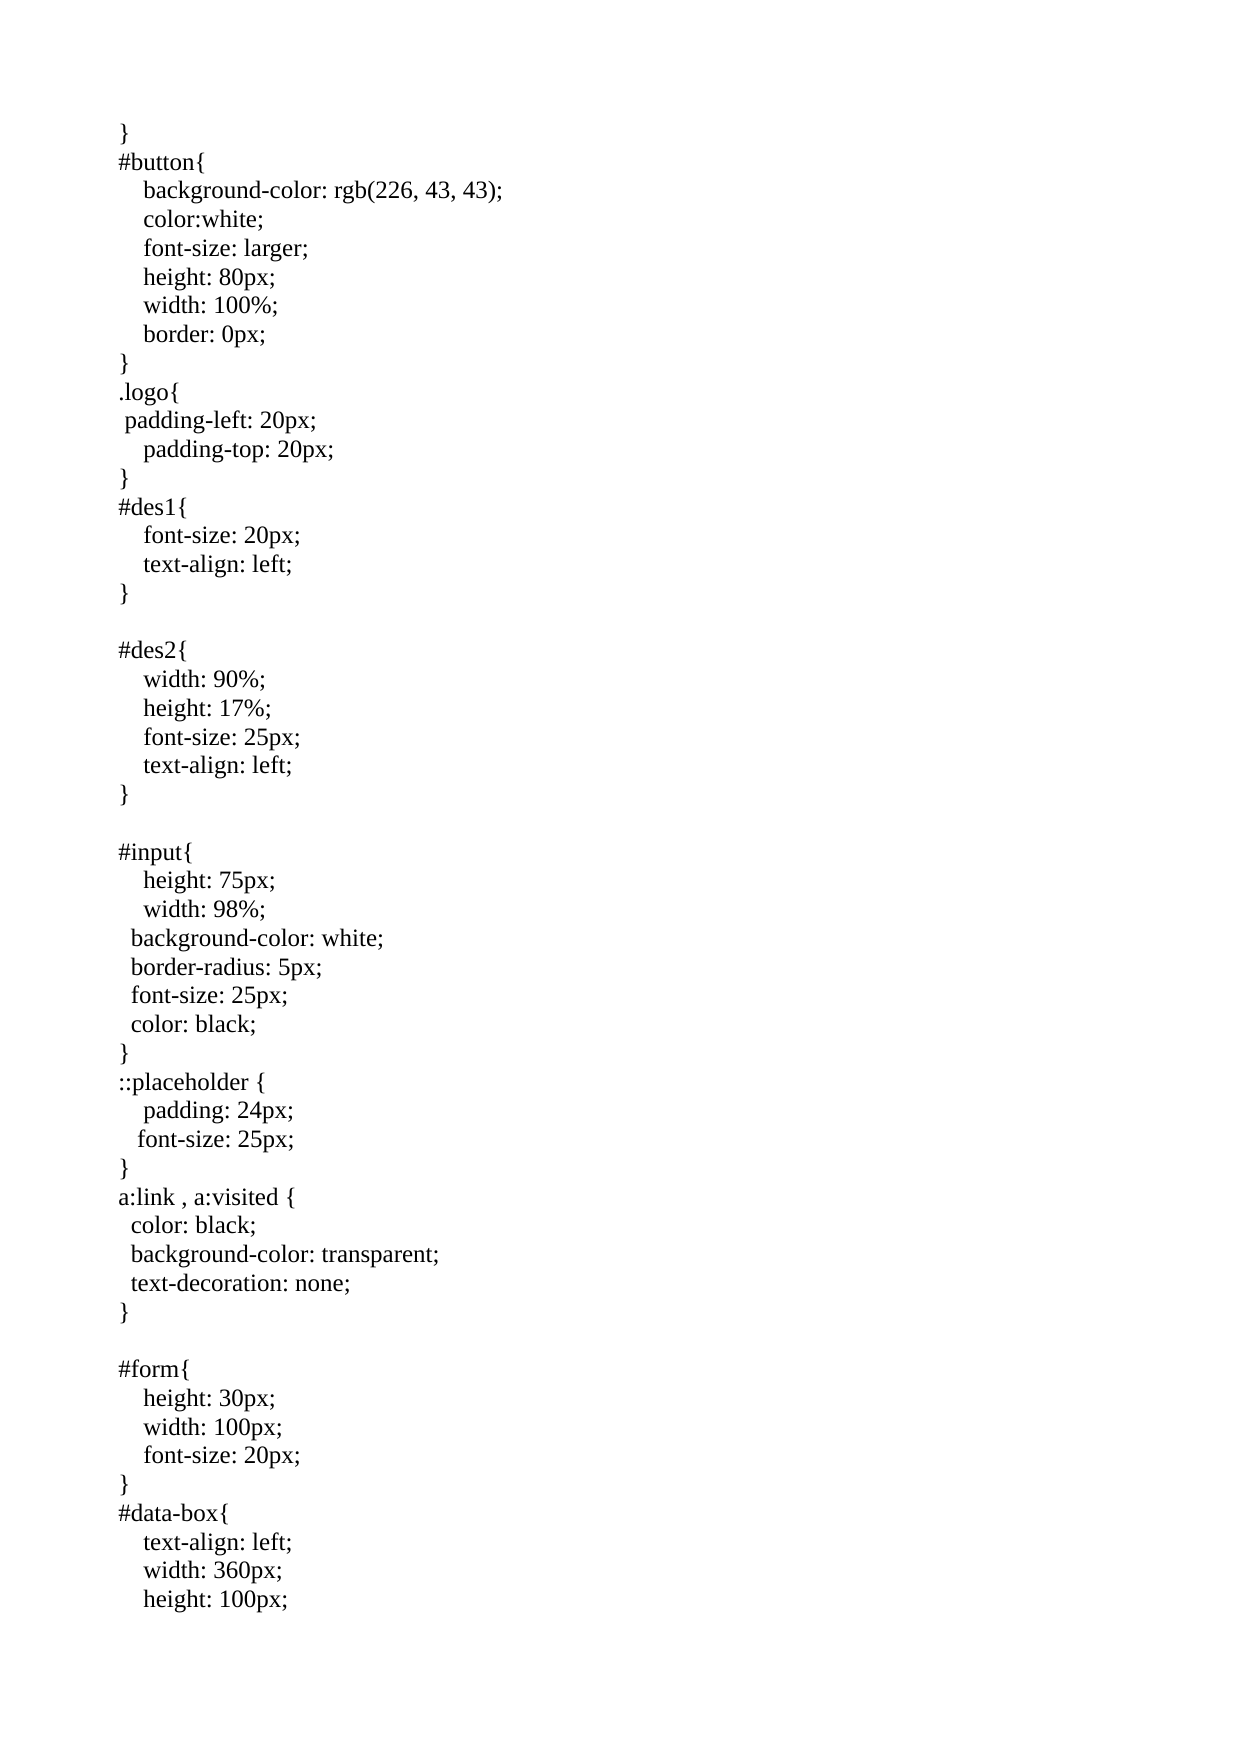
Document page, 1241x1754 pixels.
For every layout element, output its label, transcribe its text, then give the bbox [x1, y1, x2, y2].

text a:link , a:visited { [118, 1182, 1122, 1211]
text height: 30px; [118, 1383, 1122, 1412]
text background-color: transparent; [118, 1239, 1122, 1268]
text color: black; [118, 1211, 1122, 1239]
text width: 90%; [118, 664, 1122, 693]
text #input{ [118, 837, 1122, 866]
text border-radius: 5px; [118, 952, 1122, 981]
text padding-left: 20px; [118, 406, 1122, 434]
text color:white; [118, 204, 1122, 233]
text #data-box{ [118, 1498, 1122, 1527]
text height: 80px; [118, 262, 1122, 291]
text ::placeholder { [118, 1067, 1122, 1096]
text #form{ [118, 1354, 1122, 1383]
text background-color: white; [118, 923, 1122, 952]
text } [118, 1297, 1122, 1326]
text height: 75px; [118, 866, 1122, 894]
text text-align: left; [118, 549, 1122, 578]
text padding-top: 20px; [118, 434, 1122, 463]
text } [118, 578, 1122, 607]
text font-size: 20px; [118, 521, 1122, 549]
text font-size: 25px; [118, 1124, 1122, 1153]
text font-size: 20px; [118, 1441, 1122, 1469]
text height: 100px; [118, 1584, 1122, 1613]
text color: black; [118, 1009, 1122, 1038]
text } [118, 1038, 1122, 1067]
text } [118, 348, 1122, 377]
text text-align: left; [118, 1527, 1122, 1556]
text width: 100%; [118, 291, 1122, 319]
text width: 98%; [118, 894, 1122, 923]
text font-size: 25px; [118, 722, 1122, 751]
text } [118, 1153, 1122, 1182]
text .logo{ [118, 377, 1122, 406]
text } [118, 463, 1122, 492]
text text-decoration: none; [118, 1268, 1122, 1297]
text height: 17%; [118, 693, 1122, 722]
text } [118, 1469, 1122, 1498]
text font-size: 25px; [118, 981, 1122, 1009]
text } [118, 779, 1122, 808]
text width: 100px; [118, 1412, 1122, 1441]
text font-size: larger; [118, 233, 1122, 262]
text padding: 24px; [118, 1096, 1122, 1124]
text border: 0px; [118, 319, 1122, 348]
text #des2{ [118, 636, 1122, 664]
text } [118, 118, 1122, 147]
text #des1{ [118, 492, 1122, 521]
text #button{ [118, 147, 1122, 176]
text text-align: left; [118, 751, 1122, 779]
text width: 360px; [118, 1556, 1122, 1584]
text background-color: rgb(226, 43, 43); [118, 176, 1122, 204]
